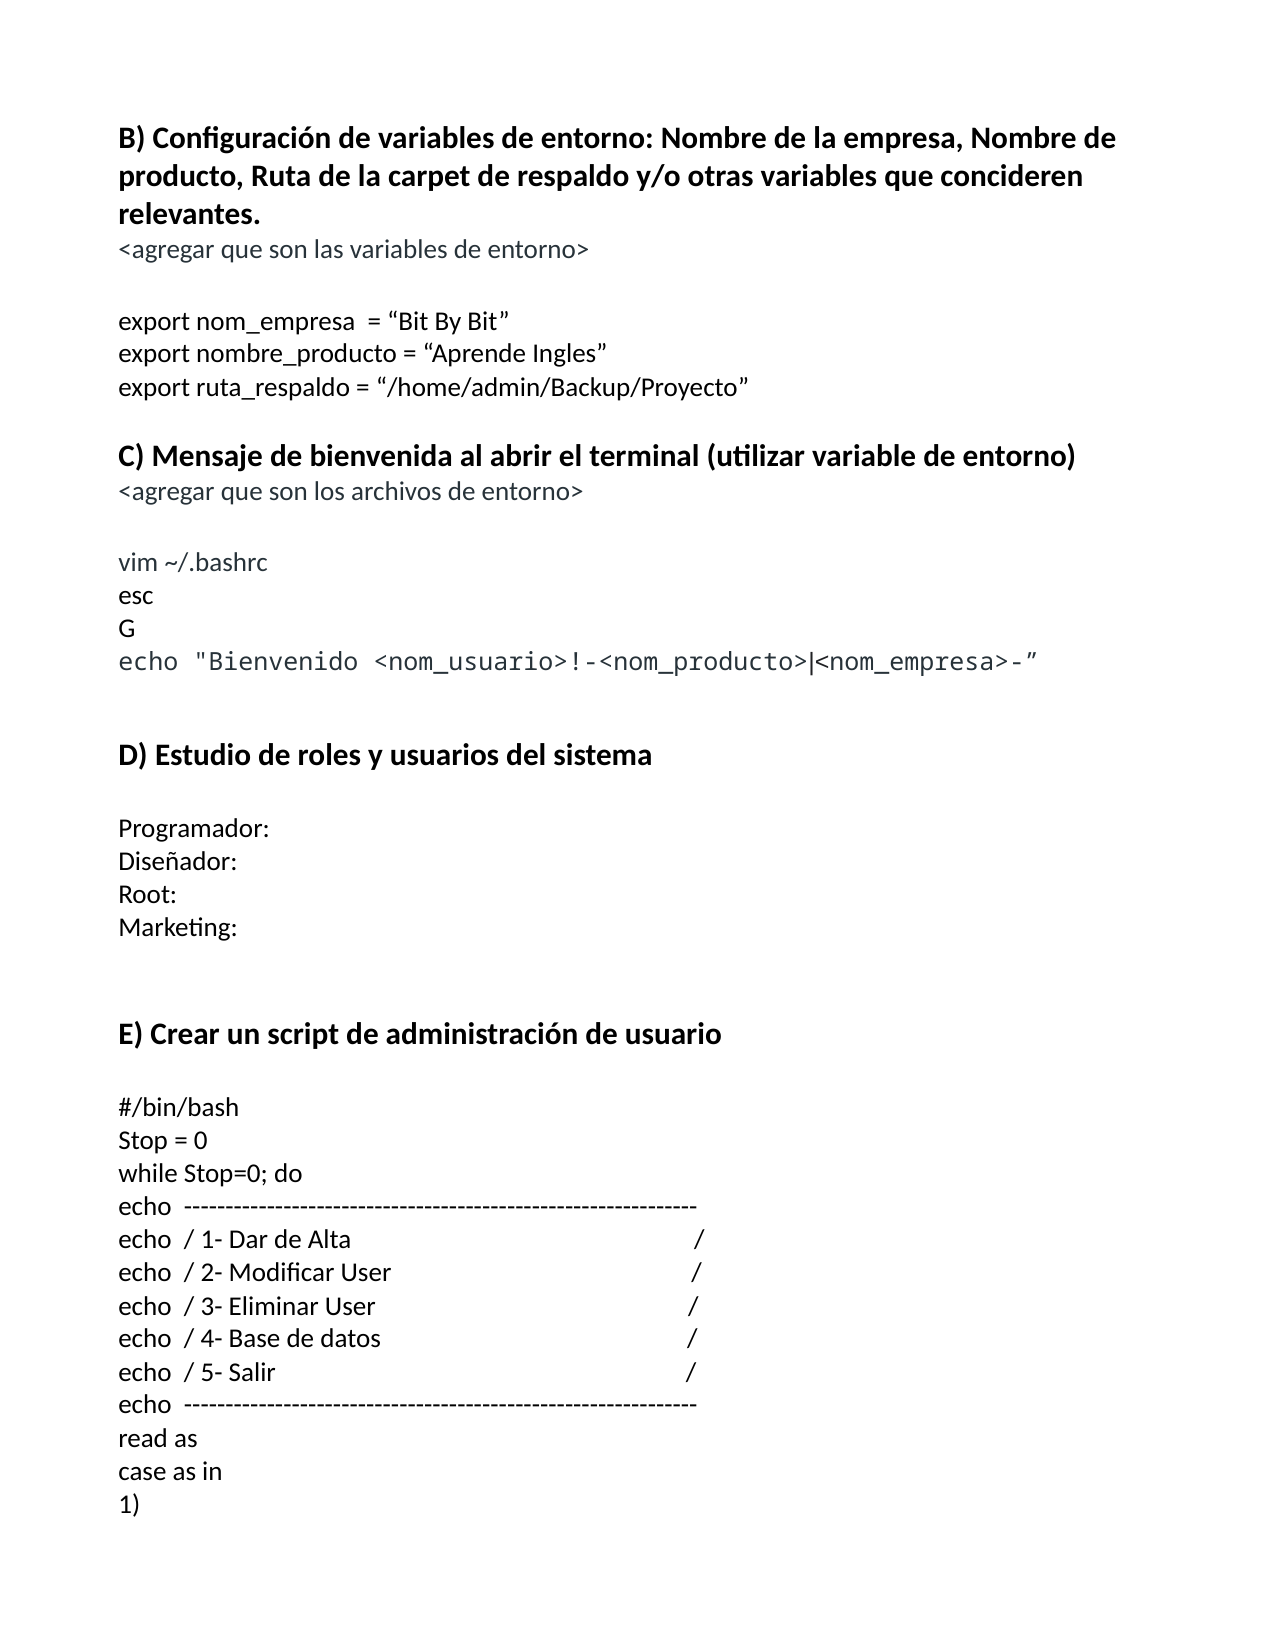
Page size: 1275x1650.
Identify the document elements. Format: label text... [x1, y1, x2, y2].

text echo / 5- Salir / [118, 1355, 1157, 1388]
text Marketing: [118, 910, 1157, 943]
text echo / 1- Dar de Alta / [118, 1223, 1157, 1256]
text echo -------------------------------------------------------------- [118, 1189, 1157, 1223]
text B) Configuración de variables de entorno: Nombre de la empresa, Nombre de producto, Ruta de la carpet de respaldo y/o otras variables que concideren relevantes. [118, 118, 1157, 232]
text E) Crear un script de administración de usuario [118, 1014, 1157, 1052]
text echo / 3- Eliminar User / [118, 1289, 1157, 1322]
text echo / 4- Base de datos / [118, 1322, 1157, 1355]
text export ruta_respaldo = “/home/admin/Backup/Proyecto” [118, 370, 1157, 403]
text echo -------------------------------------------------------------- [118, 1388, 1157, 1421]
text Stop = 0 [118, 1123, 1157, 1157]
text while Stop=0; do [118, 1157, 1157, 1189]
text D) Estudio de roles y usuarios del sistema [118, 735, 1157, 773]
text vim ~/.bashrc [118, 545, 1157, 578]
text case as in [118, 1454, 1157, 1487]
text echo / 2- Modificar User / [118, 1256, 1157, 1289]
text Programador: [118, 811, 1157, 844]
text Root: [118, 877, 1157, 910]
text esc [118, 578, 1157, 611]
text C) Mensaje de bienvenida al abrir el terminal (utilizar variable de entorno) [118, 436, 1157, 474]
text read as [118, 1421, 1157, 1454]
text #/bin/bash [118, 1091, 1157, 1123]
text echo "Bienvenido <nom_usuario>!-<nom_producto>|<nom_empresa>-” [118, 644, 1157, 678]
text export nom_empresa = “Bit By Bit” [118, 304, 1157, 337]
text <agregar que son las variables de entorno> [118, 232, 1157, 266]
text <agregar que son los archivos de entorno> [118, 474, 1157, 507]
text export nombre_producto = “Aprende Ingles” [118, 337, 1157, 370]
text 1) [118, 1487, 1157, 1520]
text G [118, 611, 1157, 644]
text Diseñador: [118, 844, 1157, 877]
